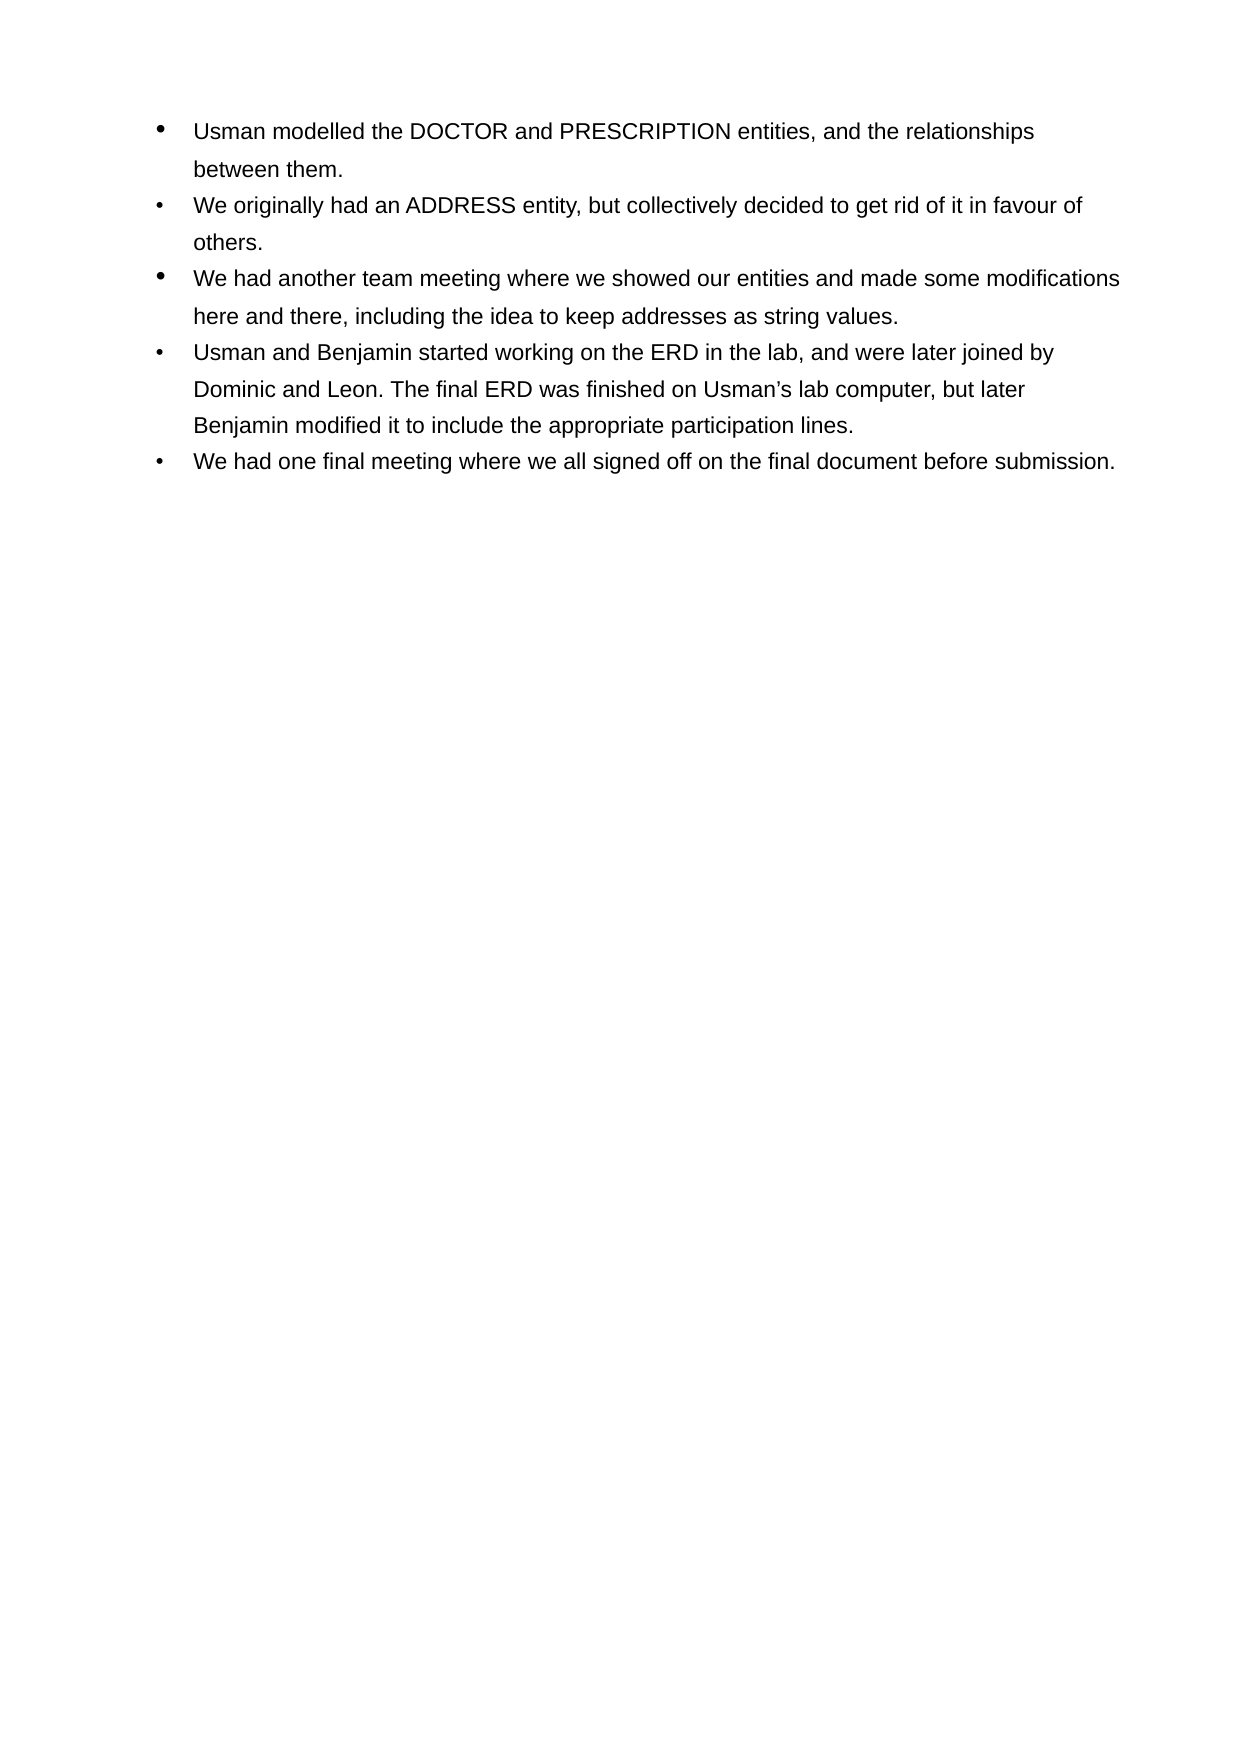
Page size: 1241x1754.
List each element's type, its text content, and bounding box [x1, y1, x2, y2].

list We had another team meeting where we showed our entities and made some modifications here and there, including the idea to keep addresses as string values. [156, 265, 1122, 329]
list We had one final meeting where we all signed off on the final document before submission. [156, 448, 1122, 474]
list Usman modelled the DOCTOR and PRESCRIPTION entities, and the relationships between them. [156, 118, 1122, 182]
list Usman and Benjamin started working on the ERD in the lab, and were later joined by Dominic and Leon. The final ERD was finished on Usman’s lab computer, but later Benjamin modified it to include the appropriate participation lines. [156, 339, 1122, 438]
list We originally had an ADDRESS entity, but collectively decided to get rid of it in favour of others. [156, 192, 1122, 255]
